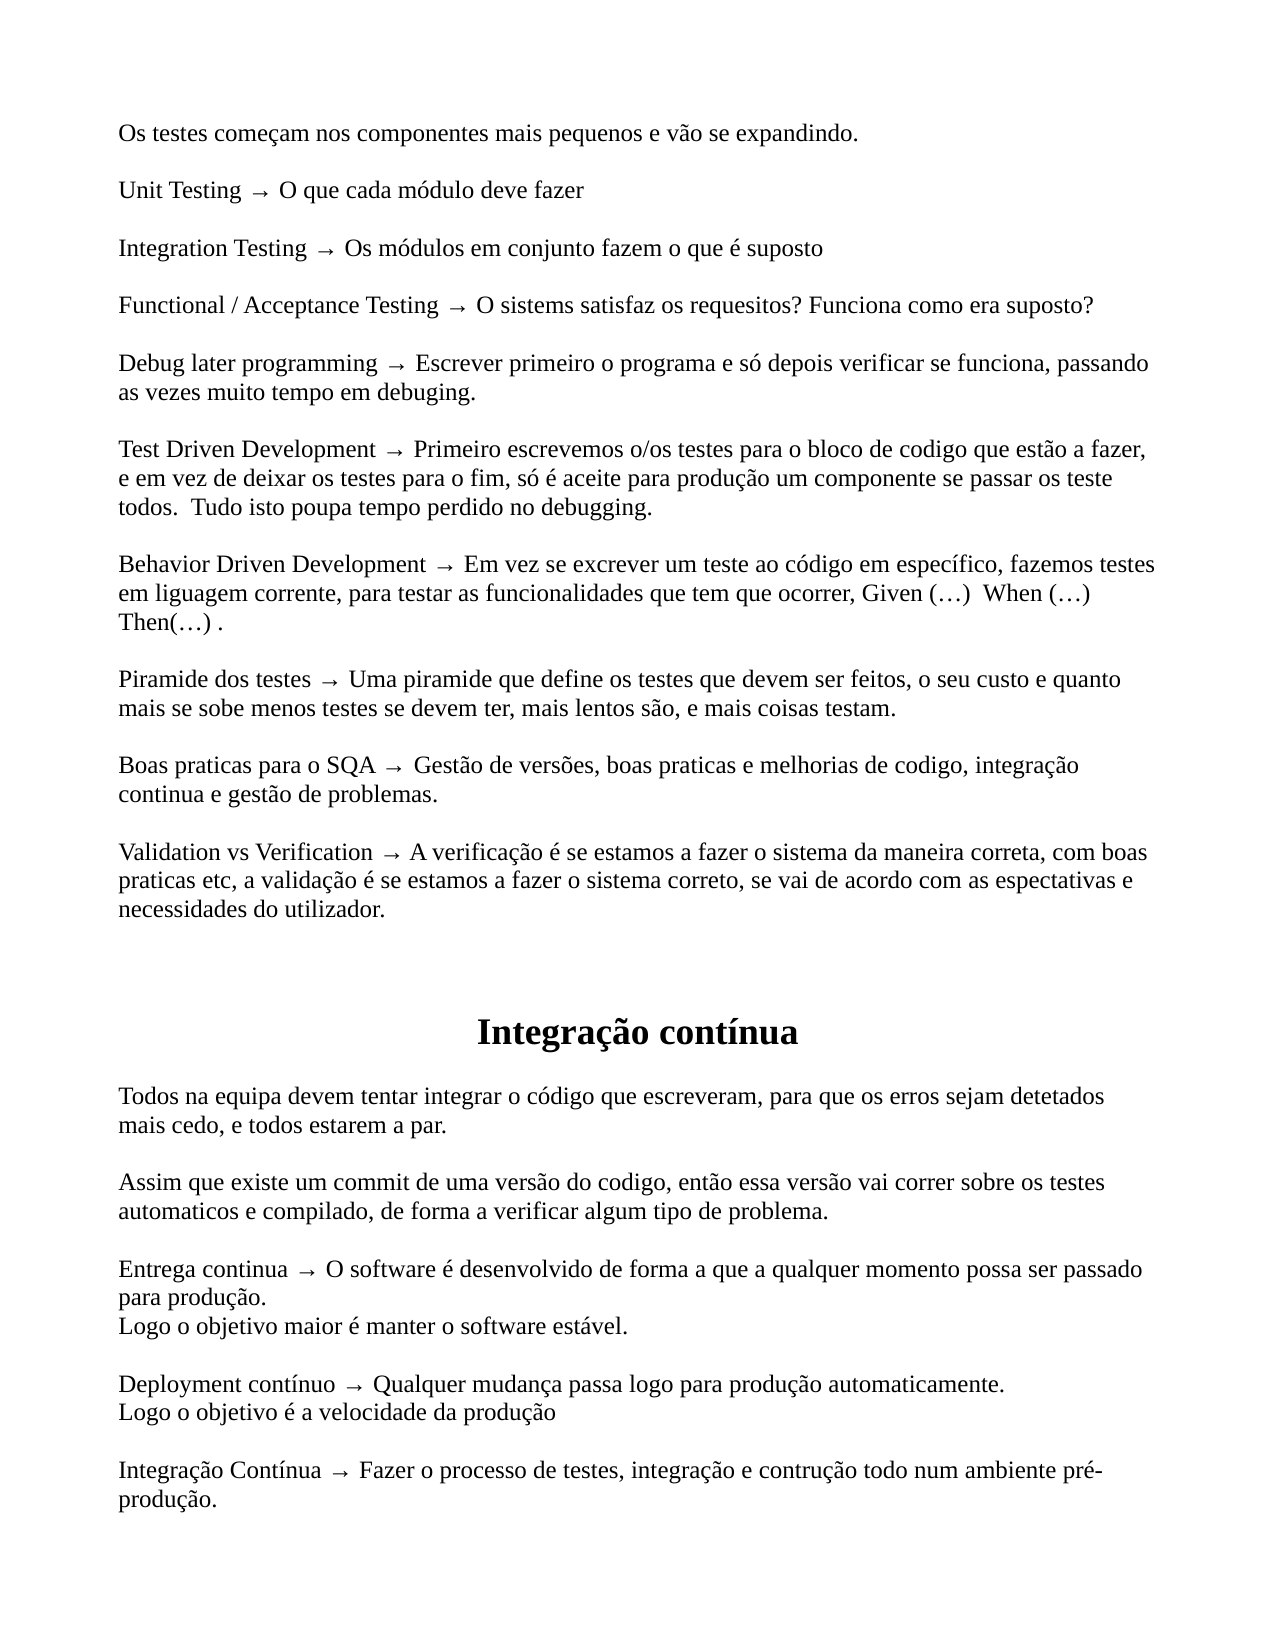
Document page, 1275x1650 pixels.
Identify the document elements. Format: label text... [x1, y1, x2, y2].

text Os testes começam nos componentes mais pequenos e vão se expandindo. [118, 118, 1157, 147]
text Logo o objetivo maior é manter o software estável. [118, 1311, 1157, 1340]
text Behavior Driven Development → Em vez se excrever um teste ao código em específico, fazemos testes em liguagem corrente, para testar as funcionalidades que tem que ocorrer, Given (…) When (…) Then(…) . [118, 549, 1157, 636]
text Integração Contínua → Fazer o processo de testes, integração e contrução todo num ambiente pré-produção. [118, 1455, 1157, 1512]
text Deployment contínuo → Qualquer mudança passa logo para produção automaticamente. [118, 1369, 1157, 1397]
text Assim que existe um commit de uma versão do codigo, então essa versão vai correr sobre os testes automaticos e compilado, de forma a verificar algum tipo de problema. [118, 1167, 1157, 1225]
text Validation vs Verification → A verificação é se estamos a fazer o sistema da maneira correta, com boas praticas etc, a validação é se estamos a fazer o sistema correto, se vai de acordo com as espectativas e necessidades do utilizador. [118, 837, 1157, 923]
text Piramide dos testes → Uma piramide que define os testes que devem ser feitos, o seu custo e quanto mais se sobe menos testes se devem ter, mais lentos são, e mais coisas testam. [118, 664, 1157, 722]
text Functional / Acceptance Testing → O sistems satisfaz os requesitos? Funciona como era suposto? [118, 291, 1157, 319]
text Logo o objetivo é a velocidade da produção [118, 1397, 1157, 1426]
text Debug later programming → Escrever primeiro o programa e só depois verificar se funciona, passando as vezes muito tempo em debuging. [118, 348, 1157, 406]
text Integration Testing → Os módulos em conjunto fazem o que é suposto [118, 233, 1157, 262]
text Unit Testing → O que cada módulo deve fazer [118, 176, 1157, 204]
text Integração contínua [118, 1009, 1157, 1052]
text Test Driven Development → Primeiro escrevemos o/os testes para o bloco de codigo que estão a fazer, e em vez de deixar os testes para o fim, só é aceite para produção um componente se passar os teste todos. Tudo isto poupa tempo perdido no debugging. [118, 434, 1157, 521]
text Entrega continua → O software é desenvolvido de forma a que a qualquer momento possa ser passado para produção. [118, 1254, 1157, 1311]
text Todos na equipa devem tentar integrar o código que escreveram, para que os erros sejam detetados mais cedo, e todos estarem a par. [118, 1081, 1157, 1139]
text Boas praticas para o SQA → Gestão de versões, boas praticas e melhorias de codigo, integração continua e gestão de problemas. [118, 751, 1157, 808]
